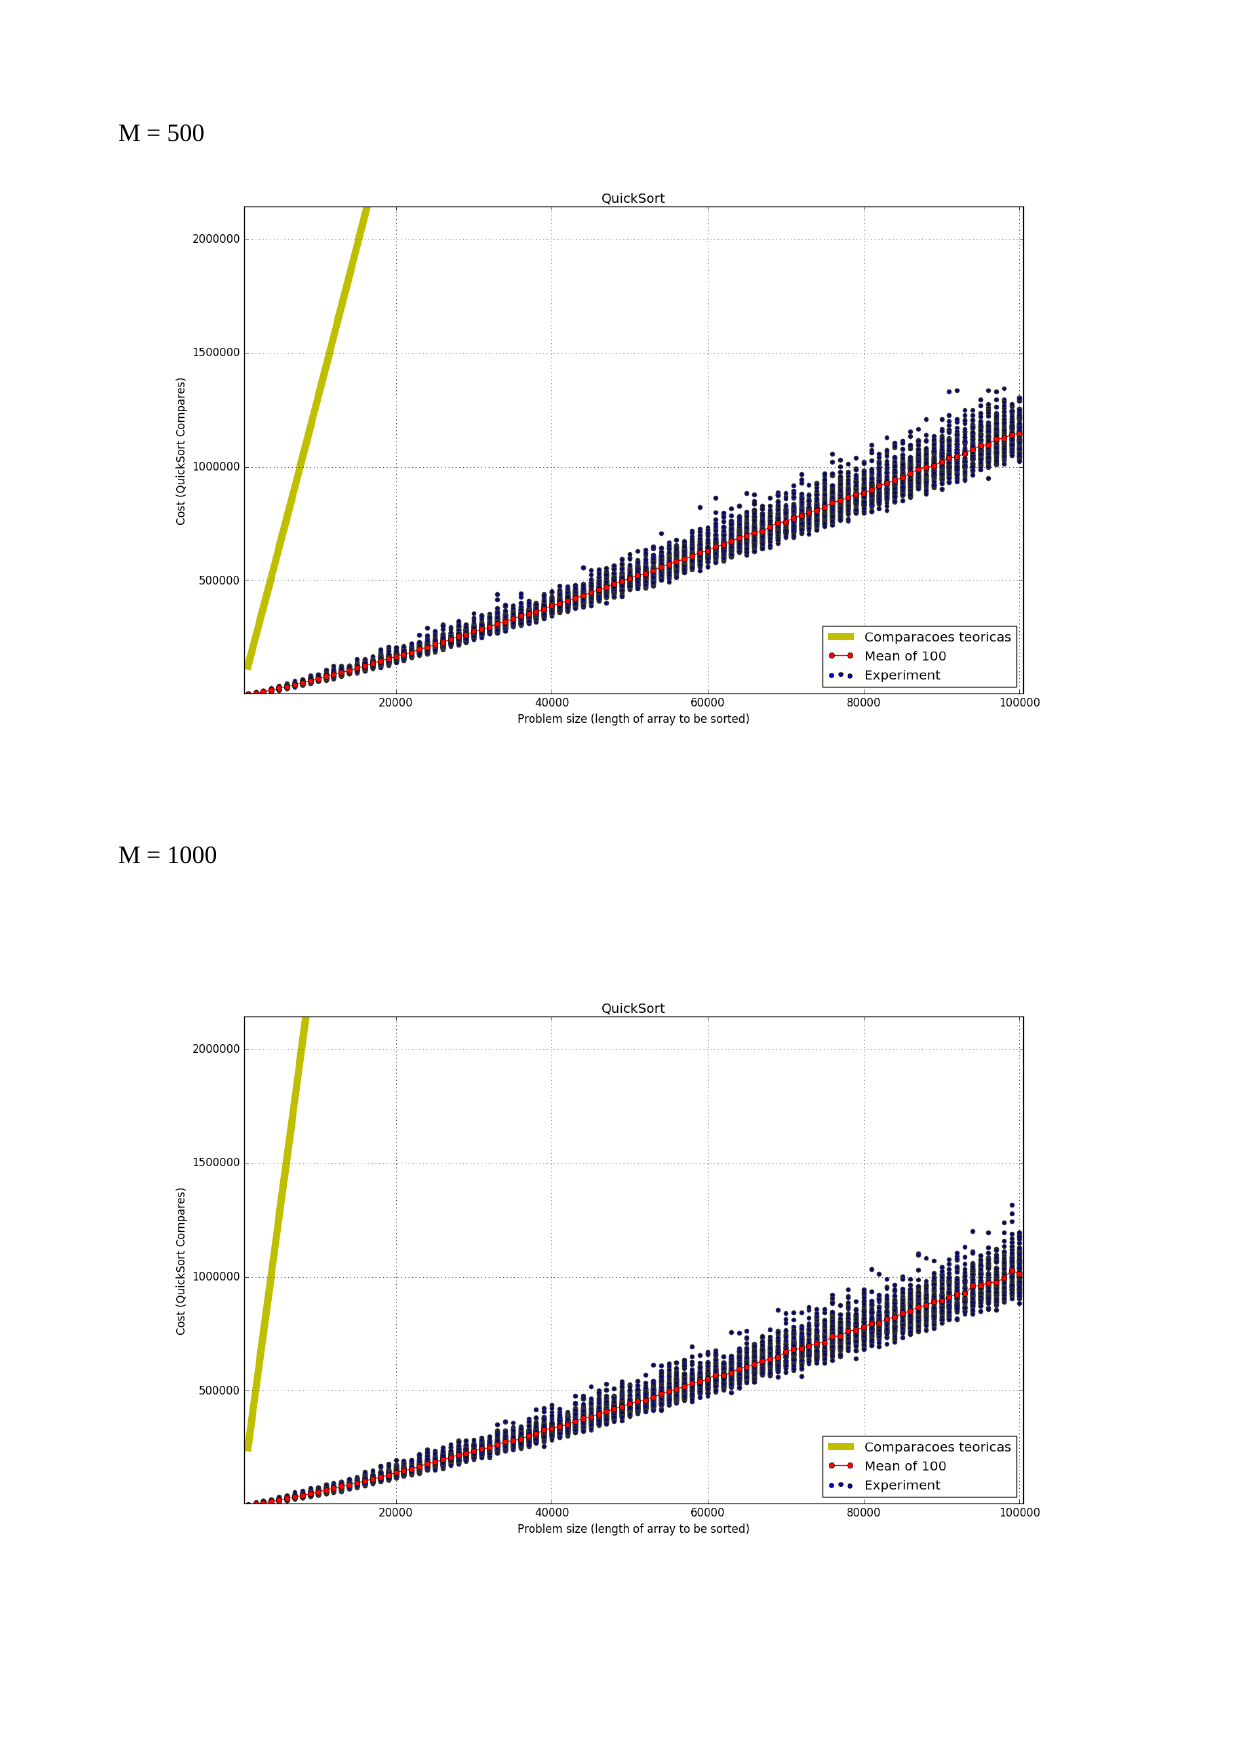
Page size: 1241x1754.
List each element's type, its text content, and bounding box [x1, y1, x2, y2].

text M = 1000 [118, 840, 1122, 869]
text M = 500 [118, 118, 1122, 146]
picture [118, 956, 1123, 1564]
picture [118, 146, 1123, 754]
